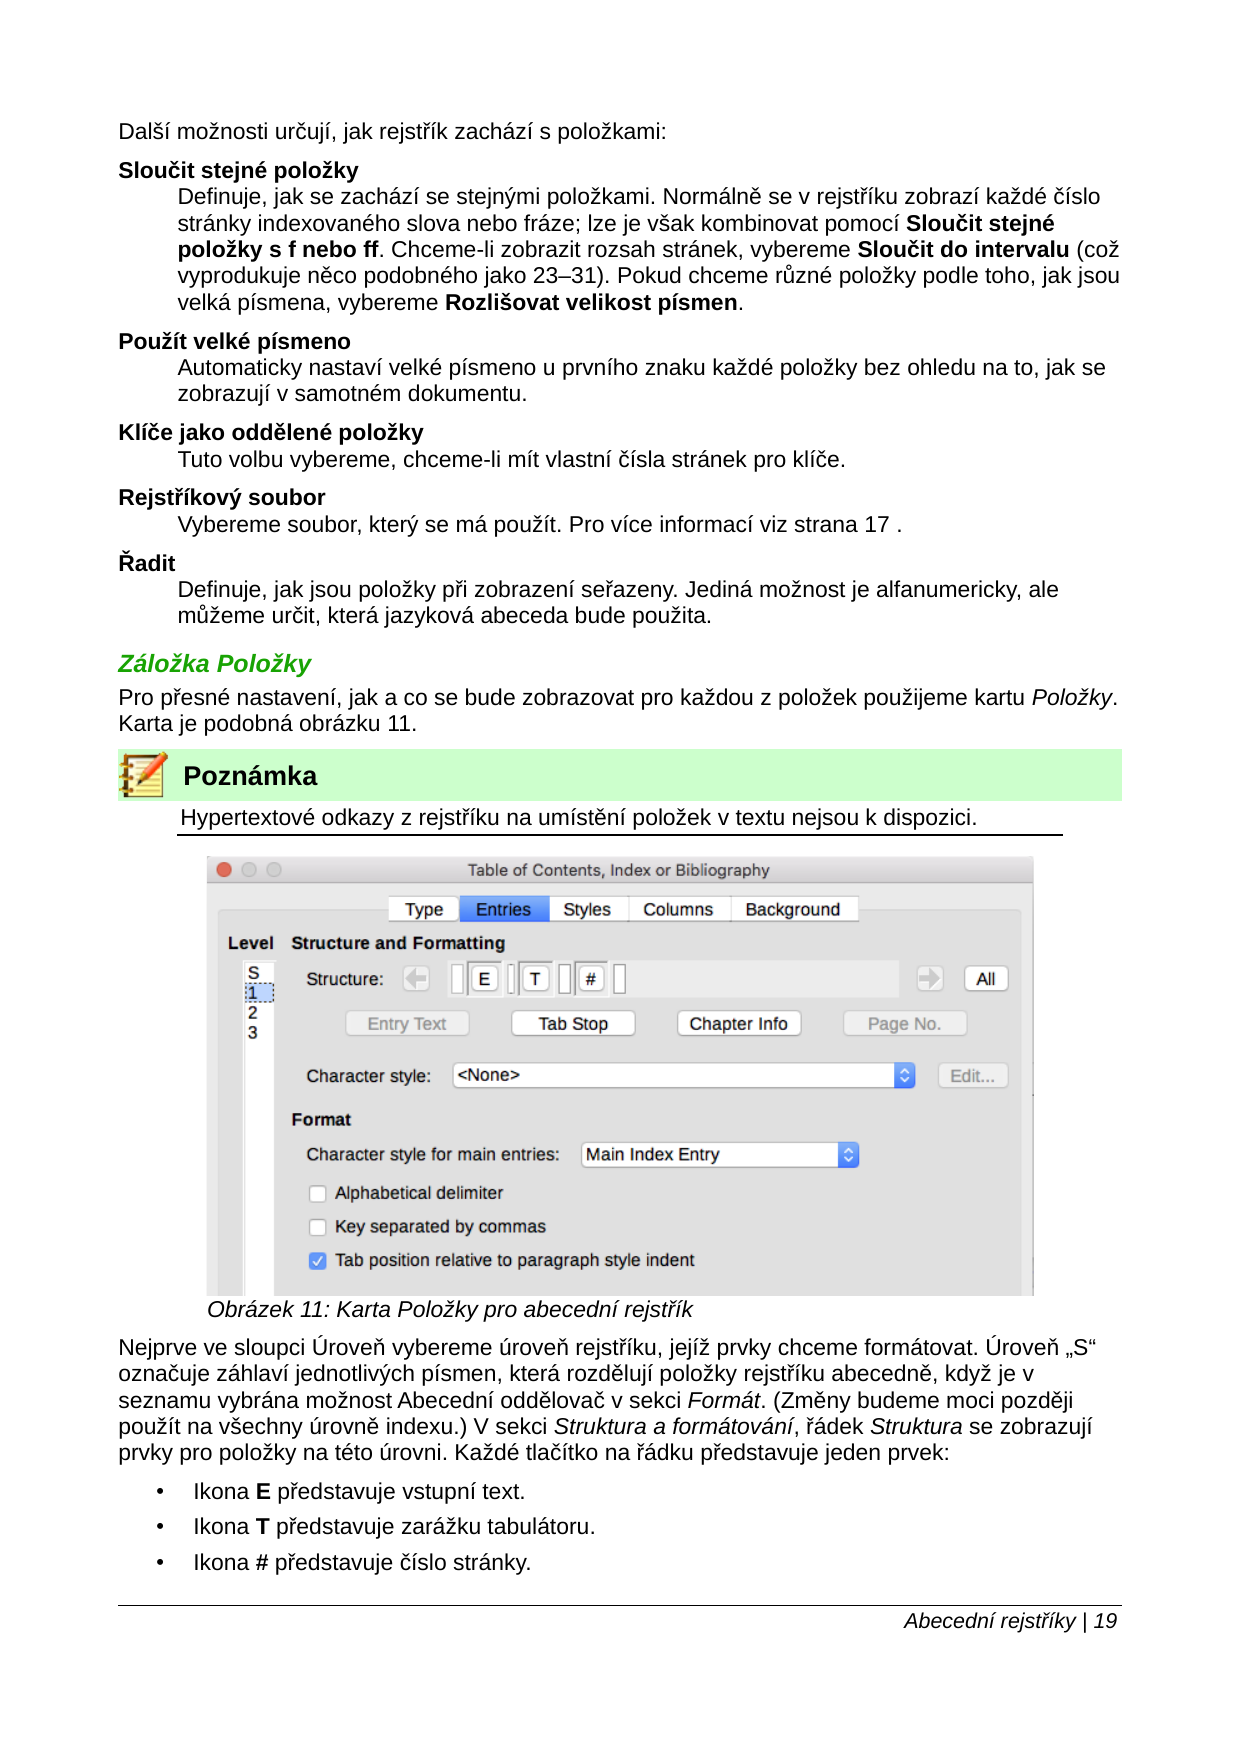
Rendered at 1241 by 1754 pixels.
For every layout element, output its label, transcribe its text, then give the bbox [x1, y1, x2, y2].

list Ikona T představuje zarážku tabulátoru. [156, 1513, 1122, 1540]
list Ikona E představuje vstupní text. [156, 1478, 1122, 1504]
text Vybereme soubor, který se má použít. Pro více informací viz strana 16 . [177, 511, 1122, 537]
subtitle Záložka Položky [118, 649, 1122, 678]
text Definuje, jak jsou položky při zobrazení seřazeny. Jediná možnost je alfanumericky, ale můžeme určit, která jazyková abeceda bude použita. [177, 576, 1122, 629]
text Obrázek 11: Karta Položky pro abecední rejstřík [207, 1296, 1033, 1322]
text Pro přesné nastavení, jak a co se bude zobrazovat pro každou z položek použijeme kartu Položky. Karta je podobná obrázku 11. [118, 684, 1122, 737]
list Nejprve ve sloupci Úroveň vybereme úroveň rejstříku, jejíž prvky chceme formátovat. Úroveň „S“ označuje záhlaví jednotlivých písmen, která rozdělují položky rejstříku abecedně, když je v seznamu vybrána možnost Abecední oddělovač v sekci Formát. (Změny budeme moci později použít na všechny úrovně indexu.) V sekci Struktura a formátování, řádek Struktura se zobrazují prvky pro položky na této úrovni. Každé tlačítko na řádku představuje jeden prvek: [118, 1334, 1122, 1466]
text Rejstříkový soubor [118, 484, 1122, 511]
text Klíče jako oddělené položky [118, 419, 1122, 446]
text Definuje, jak se zachází se stejnými položkami. Normálně se v rejstříku zobrazí každé číslo stránky indexovaného slova nebo fráze; lze je však kombinovat pomocí Sloučit stejné položky s f nebo ff. Chceme-li zobrazit rozsah stránek, vybereme Sloučit do intervalu (což vyprodukuje něco podobného jako 23–31). Pokud chceme různé položky podle toho, jak jsou velká písmena, vybereme Rozlišovat velikost písmen. [177, 183, 1122, 315]
subtitle Poznámka [118, 749, 1122, 801]
text Tuto volbu vybereme, chceme-li mít vlastní čísla stránek pro klíče. [177, 446, 1122, 472]
text Další možnosti určují, jak rejstřík zachází s položkami: [118, 118, 1122, 144]
text Sloučit stejné položky [118, 157, 1122, 183]
picture [206, 856, 1034, 1296]
list Ikona # představuje číslo stránky. [156, 1548, 1122, 1575]
text Hypertextové odkazy z rejstříku na umístění položek v textu nejsou k dispozici. [177, 801, 1063, 834]
text Použít velké písmeno [118, 328, 1122, 354]
text Řadit [118, 549, 1122, 576]
picture [119, 750, 170, 801]
text Automaticky nastaví velké písmeno u prvního znaku každé položky bez ohledu na to, jak se zobrazují v samotném dokumentu. [177, 354, 1122, 407]
